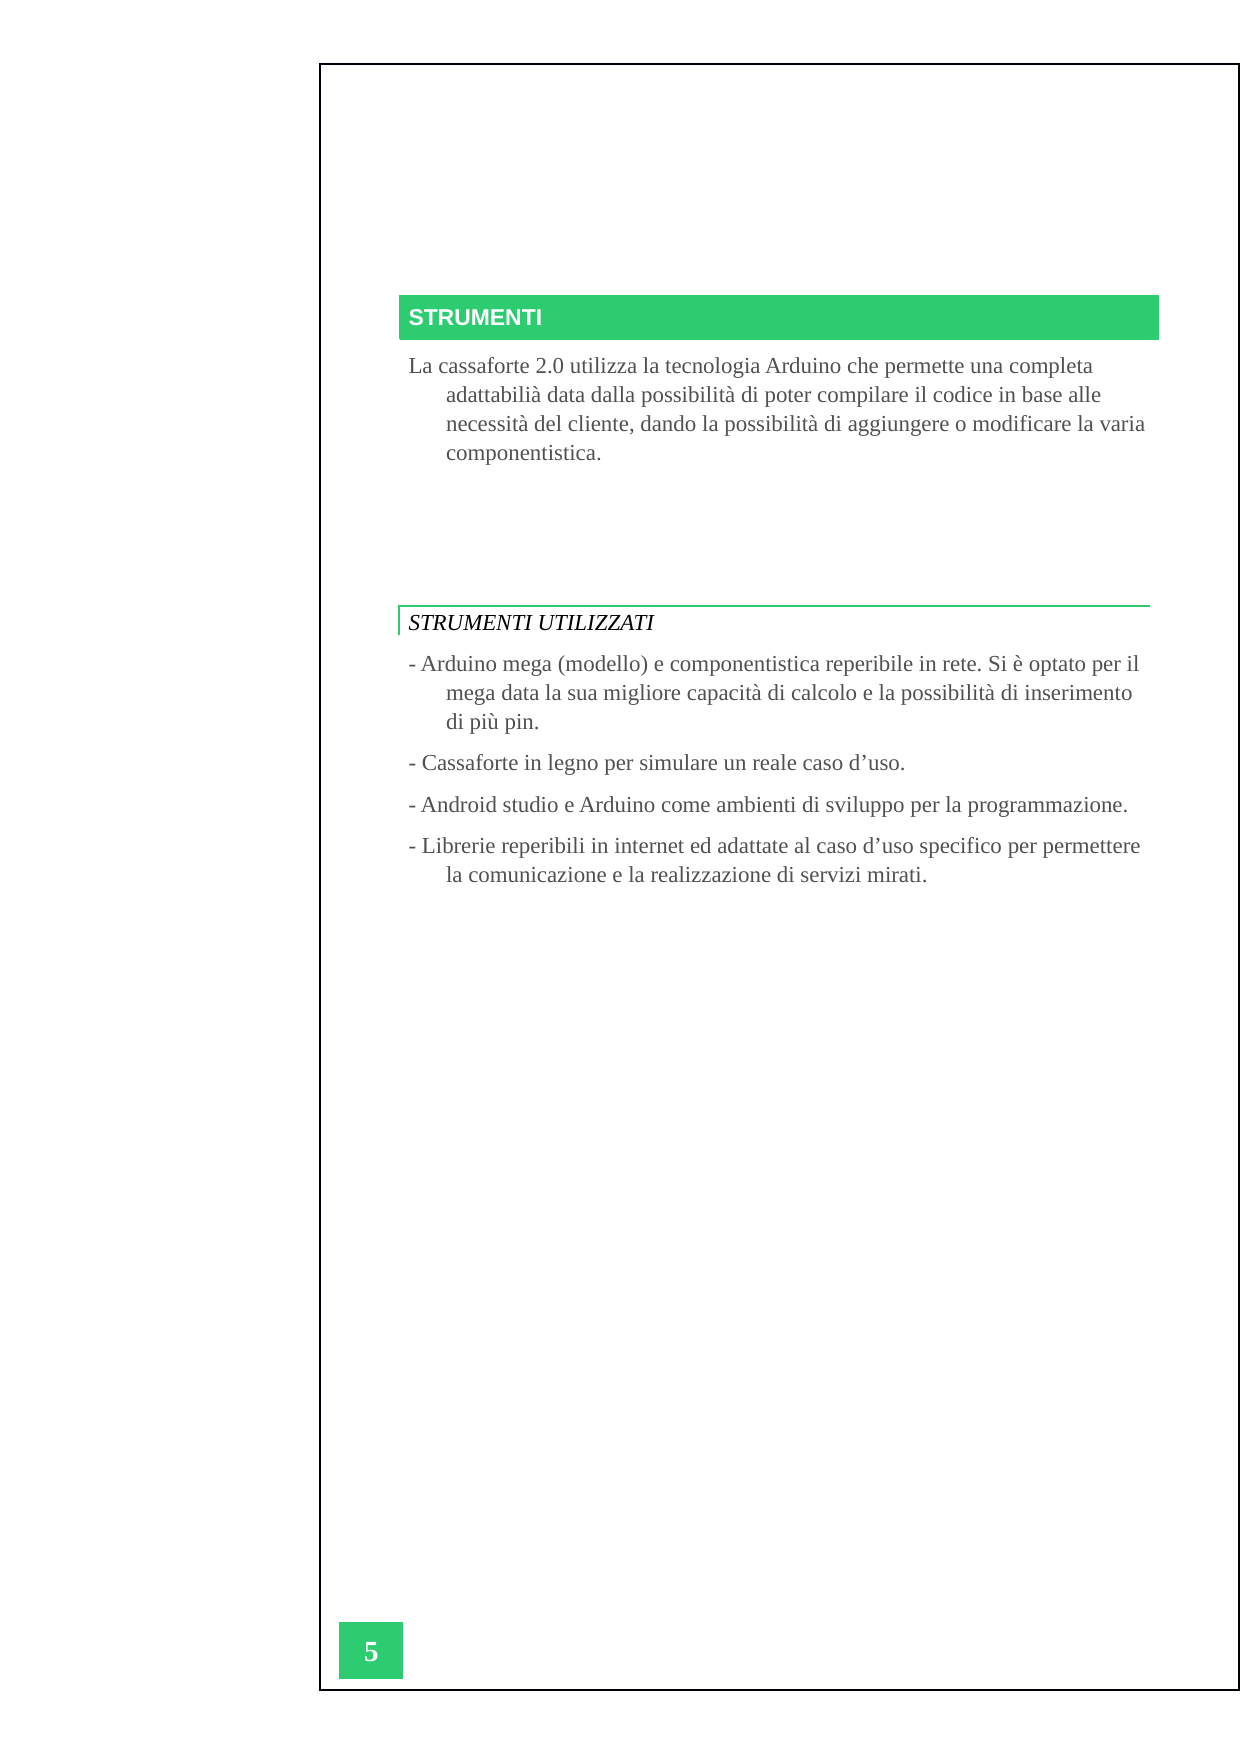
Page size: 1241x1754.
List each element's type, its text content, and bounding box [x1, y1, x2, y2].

list - Librerie reperibili in internet ed adattate al caso d’uso specifico per permettere la comunicazione e la realizzazione di servizi mirati. [408, 832, 1150, 888]
subtitle strumenti [401, 296, 1158, 339]
list La cassaforte 2.0 utilizza la tecnologia Arduino che permette una completa adattabilià data dalla possibilità di poter compilare il codice in base alle necessità del cliente, dando la possibilità di aggiungere o modificare la varia componentistica. [408, 352, 1150, 465]
list - Cassaforte in legno per simulare un reale caso d’uso. [408, 749, 1150, 776]
text Strumenti utilizzati [400, 607, 1150, 635]
list - Arduino mega (modello) e componentistica reperibile in rete. Si è optato per il mega data la sua migliore capacità di calcolo e la possibilità di inserimento di più pin. [408, 650, 1150, 734]
list - Android studio e Arduino come ambienti di sviluppo per la programmazione. [408, 791, 1150, 817]
